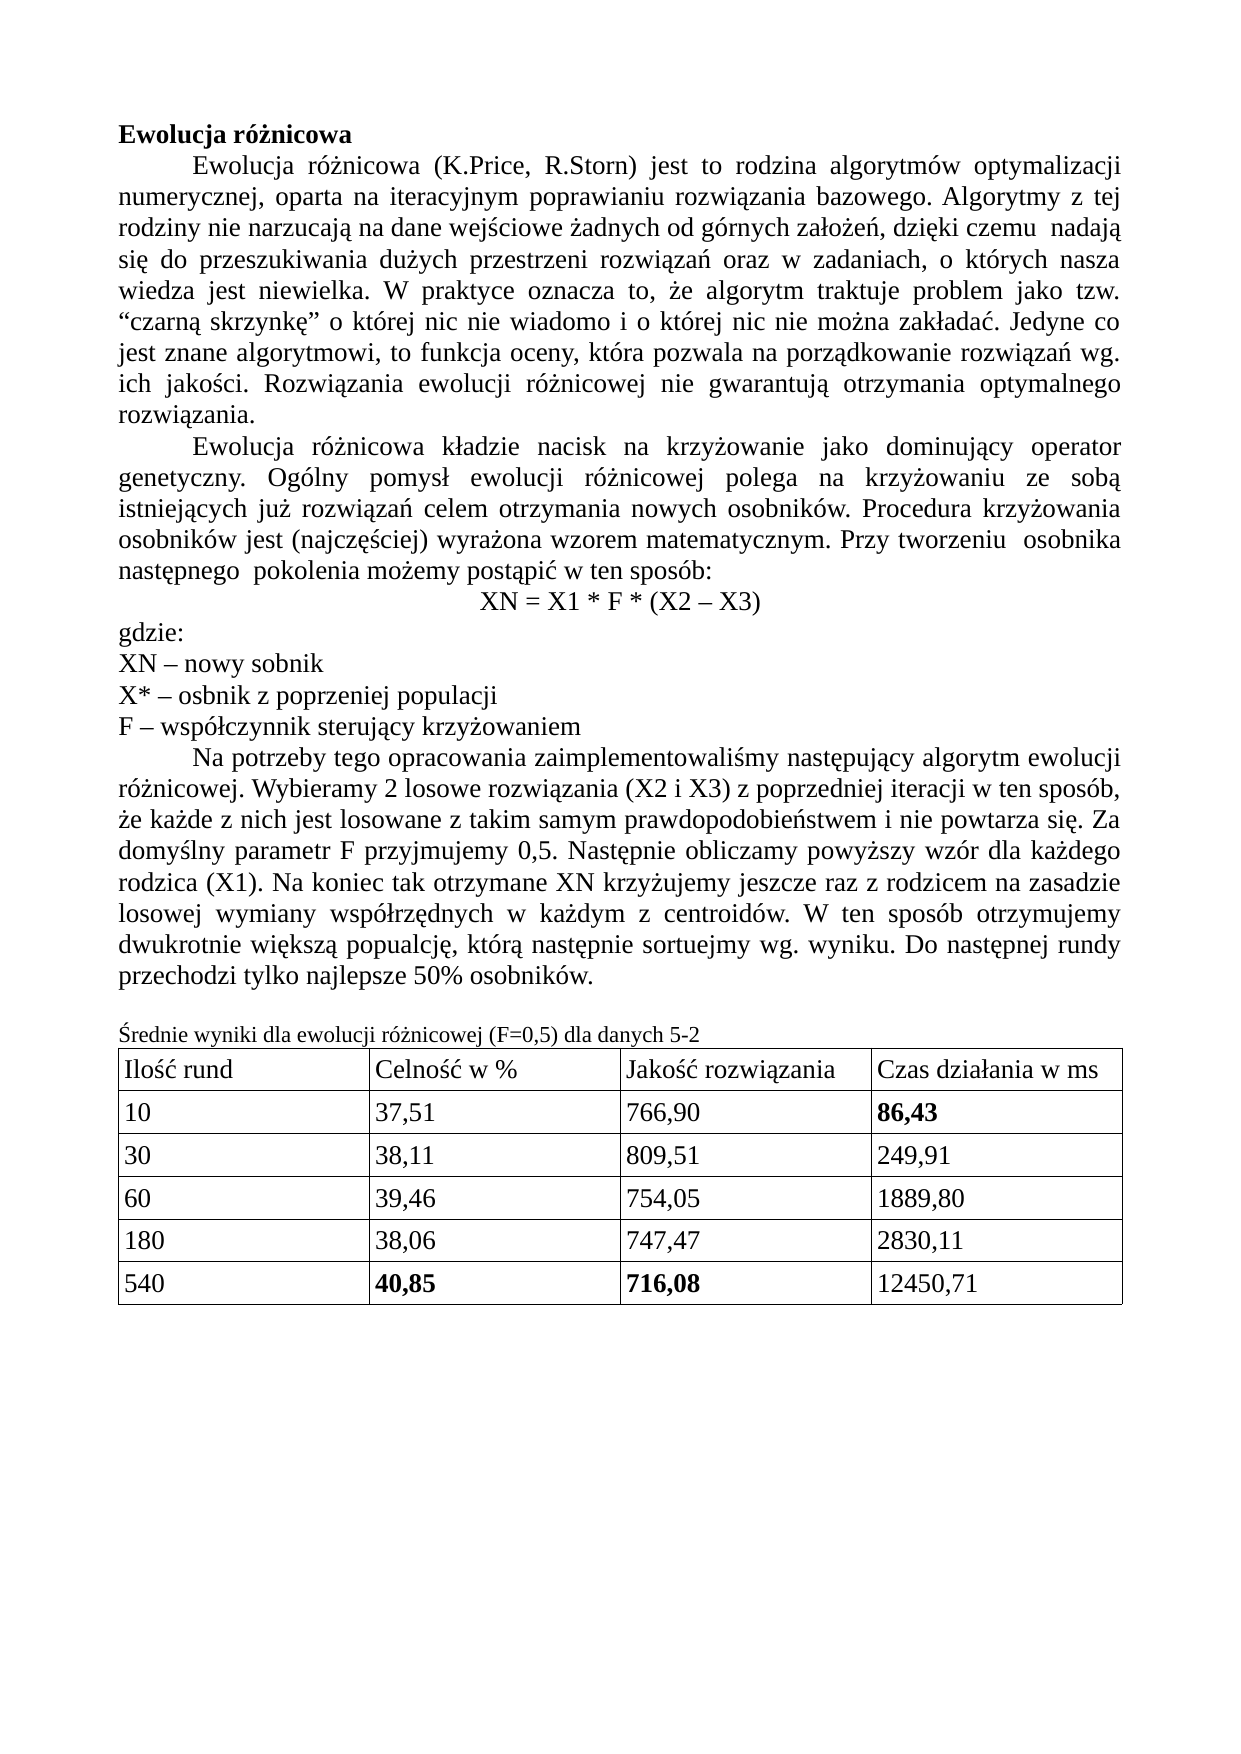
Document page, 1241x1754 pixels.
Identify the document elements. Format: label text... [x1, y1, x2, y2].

text Ewolucja różnicowa kładzie nacisk na krzyżowanie jako dominujący operator genetyczny. Ogólny pomysł ewolucji różnicowej polega na krzyżowaniu ze sobą istniejących już rozwiązań celem otrzymania nowych osobników. Procedura krzyżowania osobników jest (najczęściej) wyrażona wzorem matematycznym. Przy tworzeniu osobnika następnego pokolenia możemy postąpić w ten sposób: [118, 429, 1122, 585]
table_cell 540 [119, 1262, 369, 1304]
table_cell 249,91 [872, 1134, 1122, 1176]
text Średnie wyniki dla ewolucji różnicowej (F=0,5) dla danych 5-2 [118, 1021, 1122, 1048]
table_cell 38,06 [370, 1220, 620, 1261]
text F – współczynnik sterujący krzyżowaniem [118, 710, 1122, 741]
table_cell 1889,80 [872, 1177, 1122, 1218]
table_cell 766,90 [621, 1091, 871, 1133]
text XN = X1 * F * (X2 – X3) [118, 585, 1122, 616]
table_cell 30 [119, 1134, 369, 1176]
text Ewolucja różnicowa [118, 118, 1122, 149]
text Na potrzeby tego opracowania zaimplementowaliśmy następujący algorytm ewolucji różnicowej. Wybieramy 2 losowe rozwiązania (X2 i X3) z poprzedniej iteracji w ten sposób, że każde z nich jest losowane z takim samym prawdopodobieństwem i nie powtarza się. Za domyślny parametr F przyjmujemy 0,5. Następnie obliczamy powyższy wzór dla każdego rodzica (X1). Na koniec tak otrzymane XN krzyżujemy jeszcze raz z rodzicem na zasadzie losowej wymiany współrzędnych w każdym z centroidów. W ten sposób otrzymujemy dwukrotnie większą popualcję, którą następnie sortuejmy wg. wyniku. Do następnej rundy przechodzi tylko najlepsze 50% osobników. [118, 741, 1122, 990]
table_header Czas działania w ms [872, 1049, 1122, 1090]
table_cell 180 [119, 1220, 369, 1261]
table_cell 10 [119, 1091, 369, 1133]
table_cell 38,11 [370, 1134, 620, 1176]
text XN – nowy sobnik [118, 648, 1122, 679]
table_cell 2830,11 [872, 1220, 1122, 1261]
table_cell 60 [119, 1177, 369, 1218]
table_header Jakość rozwiązania [621, 1049, 871, 1090]
table_cell 37,51 [370, 1091, 620, 1133]
table_cell 12450,71 [872, 1262, 1122, 1304]
table_cell 39,46 [370, 1177, 620, 1218]
table_cell 754,05 [621, 1177, 871, 1218]
text gdzie: [118, 616, 1122, 648]
table_cell 40,85 [370, 1262, 620, 1304]
table_header Ilość rund [119, 1049, 369, 1090]
text X* – osbnik z poprzeniej populacji [118, 679, 1122, 710]
table_cell 716,08 [621, 1262, 871, 1304]
text Ewolucja różnicowa (K.Price, R.Storn) jest to rodzina algorytmów optymalizacji numerycznej, oparta na iteracyjnym poprawianiu rozwiązania bazowego. Algorytmy z tej rodziny nie narzucają na dane wejściowe żadnych od górnych założeń, dzięki czemu nadają się do przeszukiwania dużych przestrzeni rozwiązań oraz w zadaniach, o których nasza wiedza jest niewielka. W praktyce oznacza to, że algorytm traktuje problem jako tzw. “czarną skrzynkę” o której nic nie wiadomo i o której nic nie można zakładać. Jedyne co jest znane algorytmowi, to funkcja oceny, która pozwala na porządkowanie rozwiązań wg. ich jakości. Rozwiązania ewolucji różnicowej nie gwarantują otrzymania optymalnego rozwiązania. [118, 149, 1122, 429]
table_cell 86,43 [872, 1091, 1122, 1133]
table_header Celność w % [370, 1049, 620, 1090]
table_cell 809,51 [621, 1134, 871, 1176]
table_cell 747,47 [621, 1220, 871, 1261]
